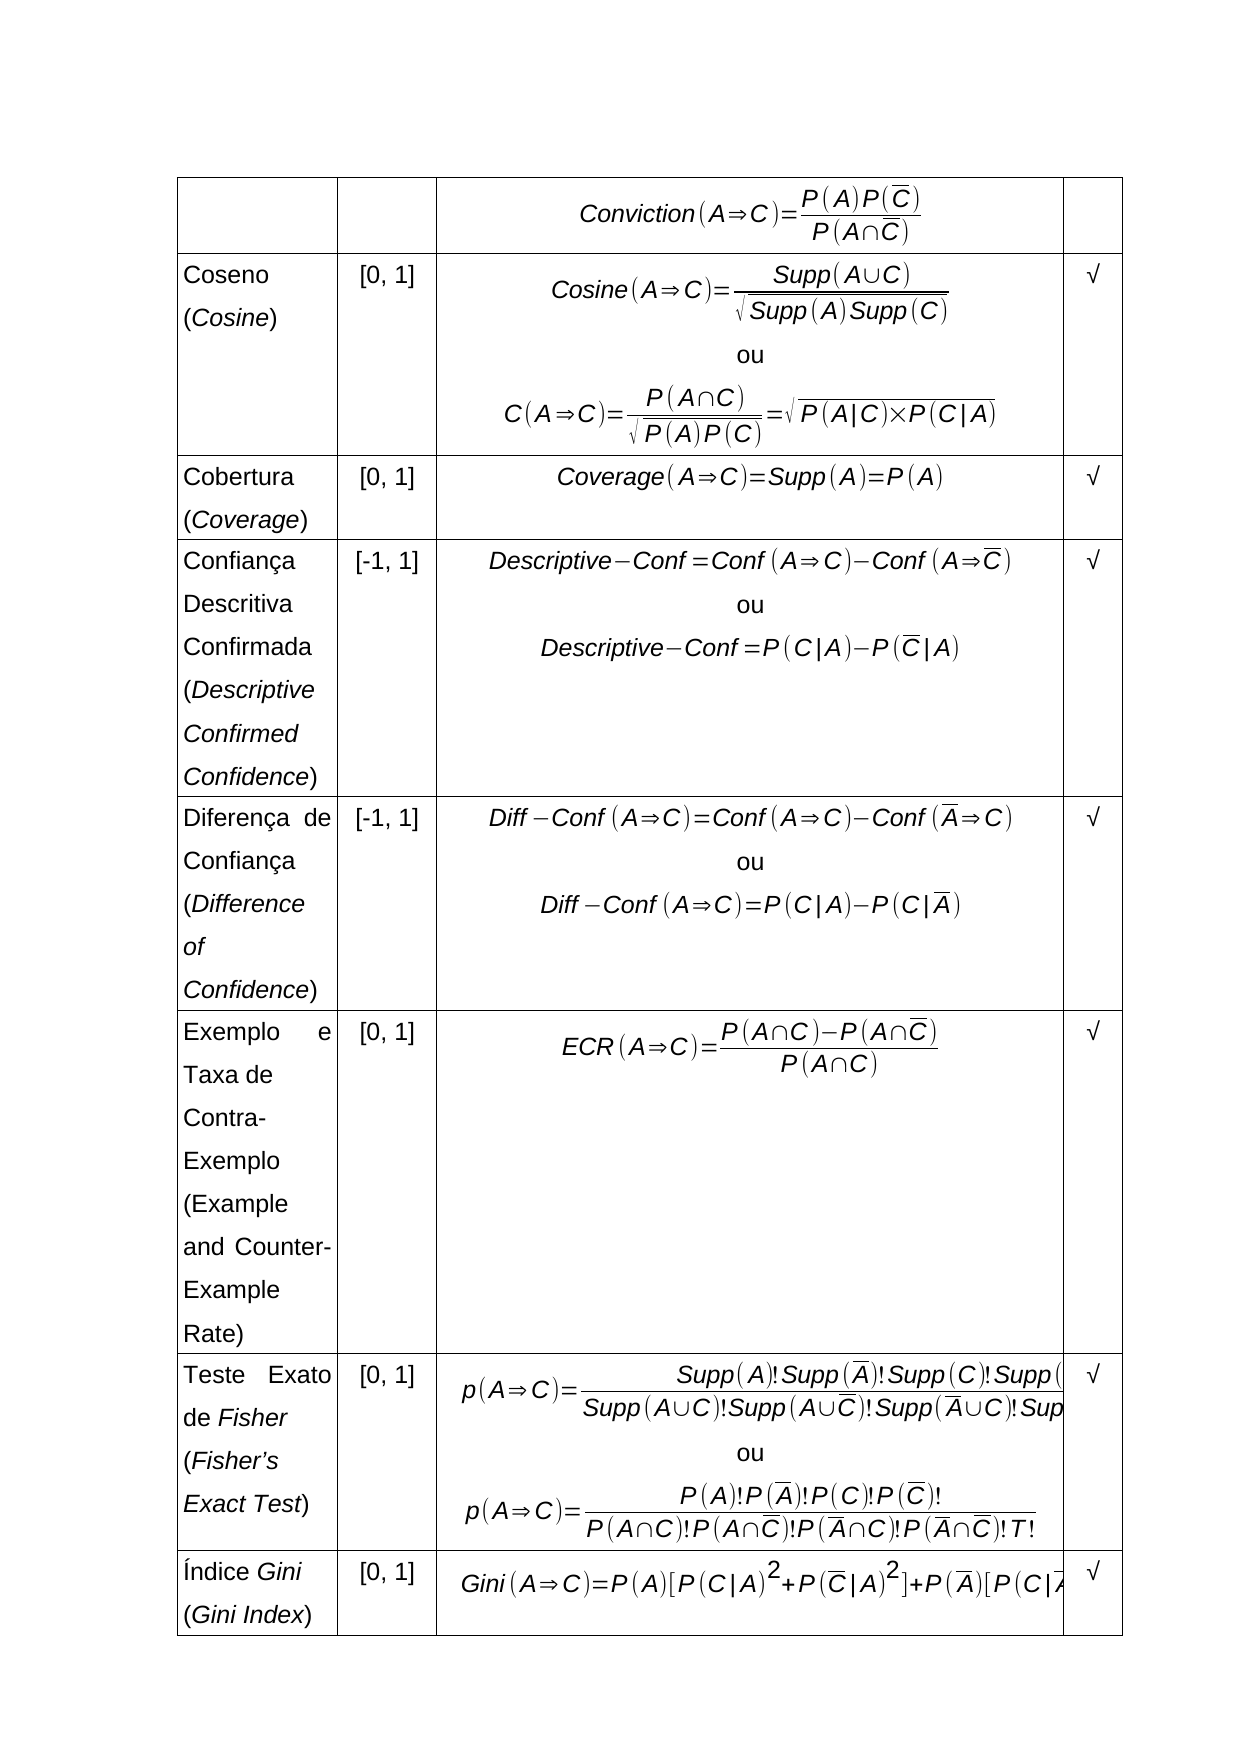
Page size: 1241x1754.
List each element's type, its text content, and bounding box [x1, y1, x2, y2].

table_cell Teste Exato de Fisher (Fisher’s Exact Test) [178, 1354, 337, 1550]
table_cell [0, 1] [338, 1011, 436, 1353]
table_cell [437, 456, 1063, 539]
table_cell ou [437, 178, 1063, 253]
table_cell [0, 1] [338, 254, 436, 455]
table_cell [0, 1] [338, 1354, 436, 1550]
table_cell √ [1064, 456, 1122, 539]
table_cell √ [1064, 540, 1122, 796]
table_cell [0, 1] [338, 456, 436, 539]
table_cell √ [1064, 1551, 1122, 1634]
table_cell Exemplo e Taxa de Contra-Exemplo (Example and Counter-Example Rate) [178, 1011, 337, 1353]
table_cell Coseno (Cosine) [178, 254, 337, 455]
table_cell [178, 178, 337, 253]
table_cell ou [437, 254, 1063, 455]
table_cell [0, 1] [338, 1551, 436, 1634]
table_cell [437, 1011, 1063, 1353]
table_cell ou [437, 540, 1063, 796]
table_cell Diferença de Confiança (Difference of Confidence) [178, 797, 337, 1010]
table_cell [437, 1551, 1063, 1634]
table_cell Confiança Descritiva Confirmada (Descriptive Confirmed Confidence) [178, 540, 337, 796]
table_cell ou [437, 1354, 1063, 1550]
table_cell Cobertura (Coverage) [178, 456, 337, 539]
table_cell [-1, 1] [338, 797, 436, 1010]
table_cell [338, 178, 436, 253]
table_cell √ [1064, 254, 1122, 455]
table_cell ou [437, 797, 1063, 1010]
table_cell √ [1064, 1354, 1122, 1550]
table_cell √ [1064, 1011, 1122, 1353]
table_cell Índice Gini (Gini Index) [178, 1551, 337, 1634]
table_cell [-1, 1] [338, 540, 436, 796]
table_cell √ [1064, 797, 1122, 1010]
table_cell [1064, 178, 1122, 253]
